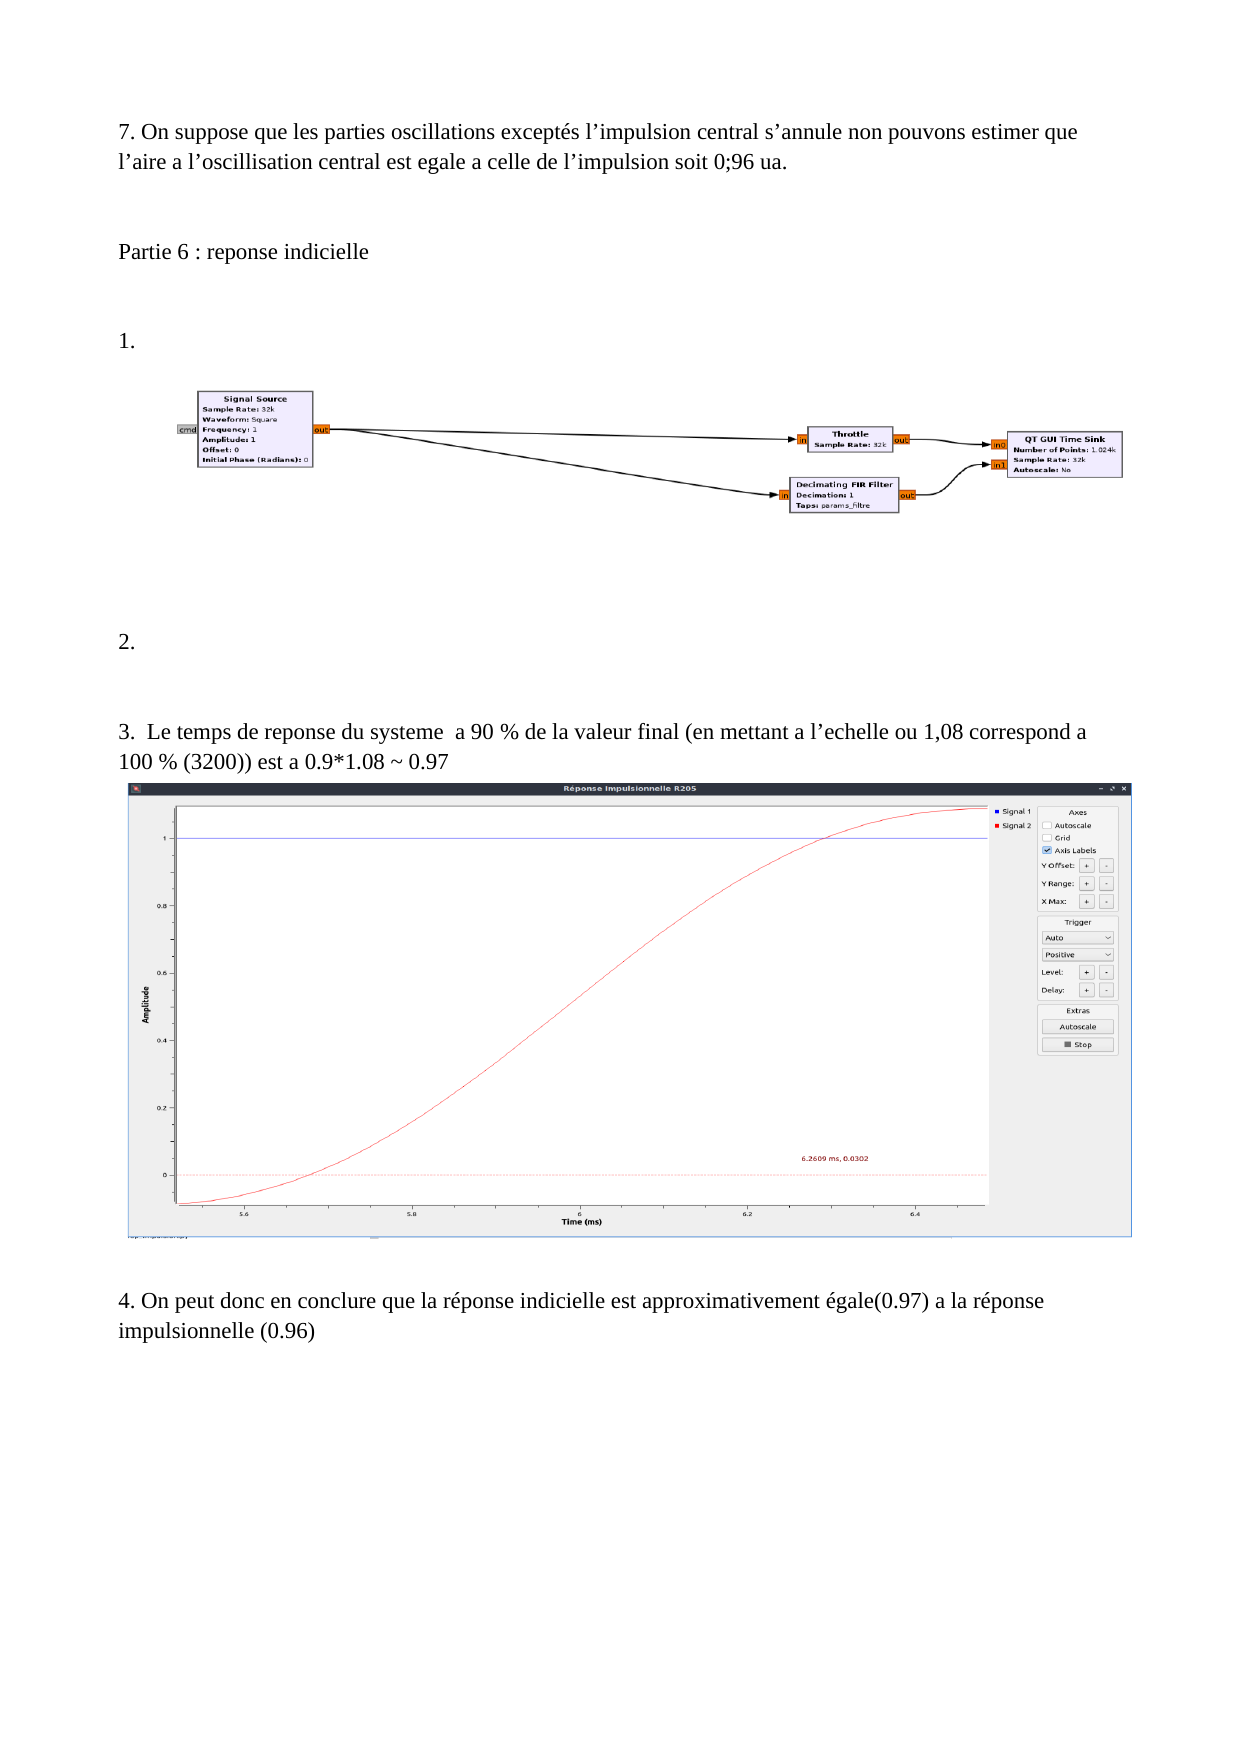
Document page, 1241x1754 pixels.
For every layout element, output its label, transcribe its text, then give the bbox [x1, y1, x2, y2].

text 4. On peut donc en conclure que la réponse indicielle est approximativement égale(0.97) a la réponse impulsionnelle (0.96) [118, 1287, 1122, 1344]
picture [127, 783, 1132, 1239]
text 7. On suppose que les parties oscillations exceptés l’impulsion central s’annule non pouvons estimer que l’aire a l’oscillisation central est egale a celle de l’impulsion soit 0;96 ua. [118, 118, 1122, 175]
text 2. [118, 628, 1122, 654]
picture [141, 359, 1146, 580]
text 3. Le temps de reponse du systeme a 90 % de la valeur final (en mettant a l’echelle ou 1,08 correspond a 100 % (3200)) est a 0.9*1.08 ~ 0.97 [118, 718, 1122, 774]
text 1. [118, 327, 1122, 354]
text Partie 6 : reponse indicielle [118, 238, 1122, 264]
